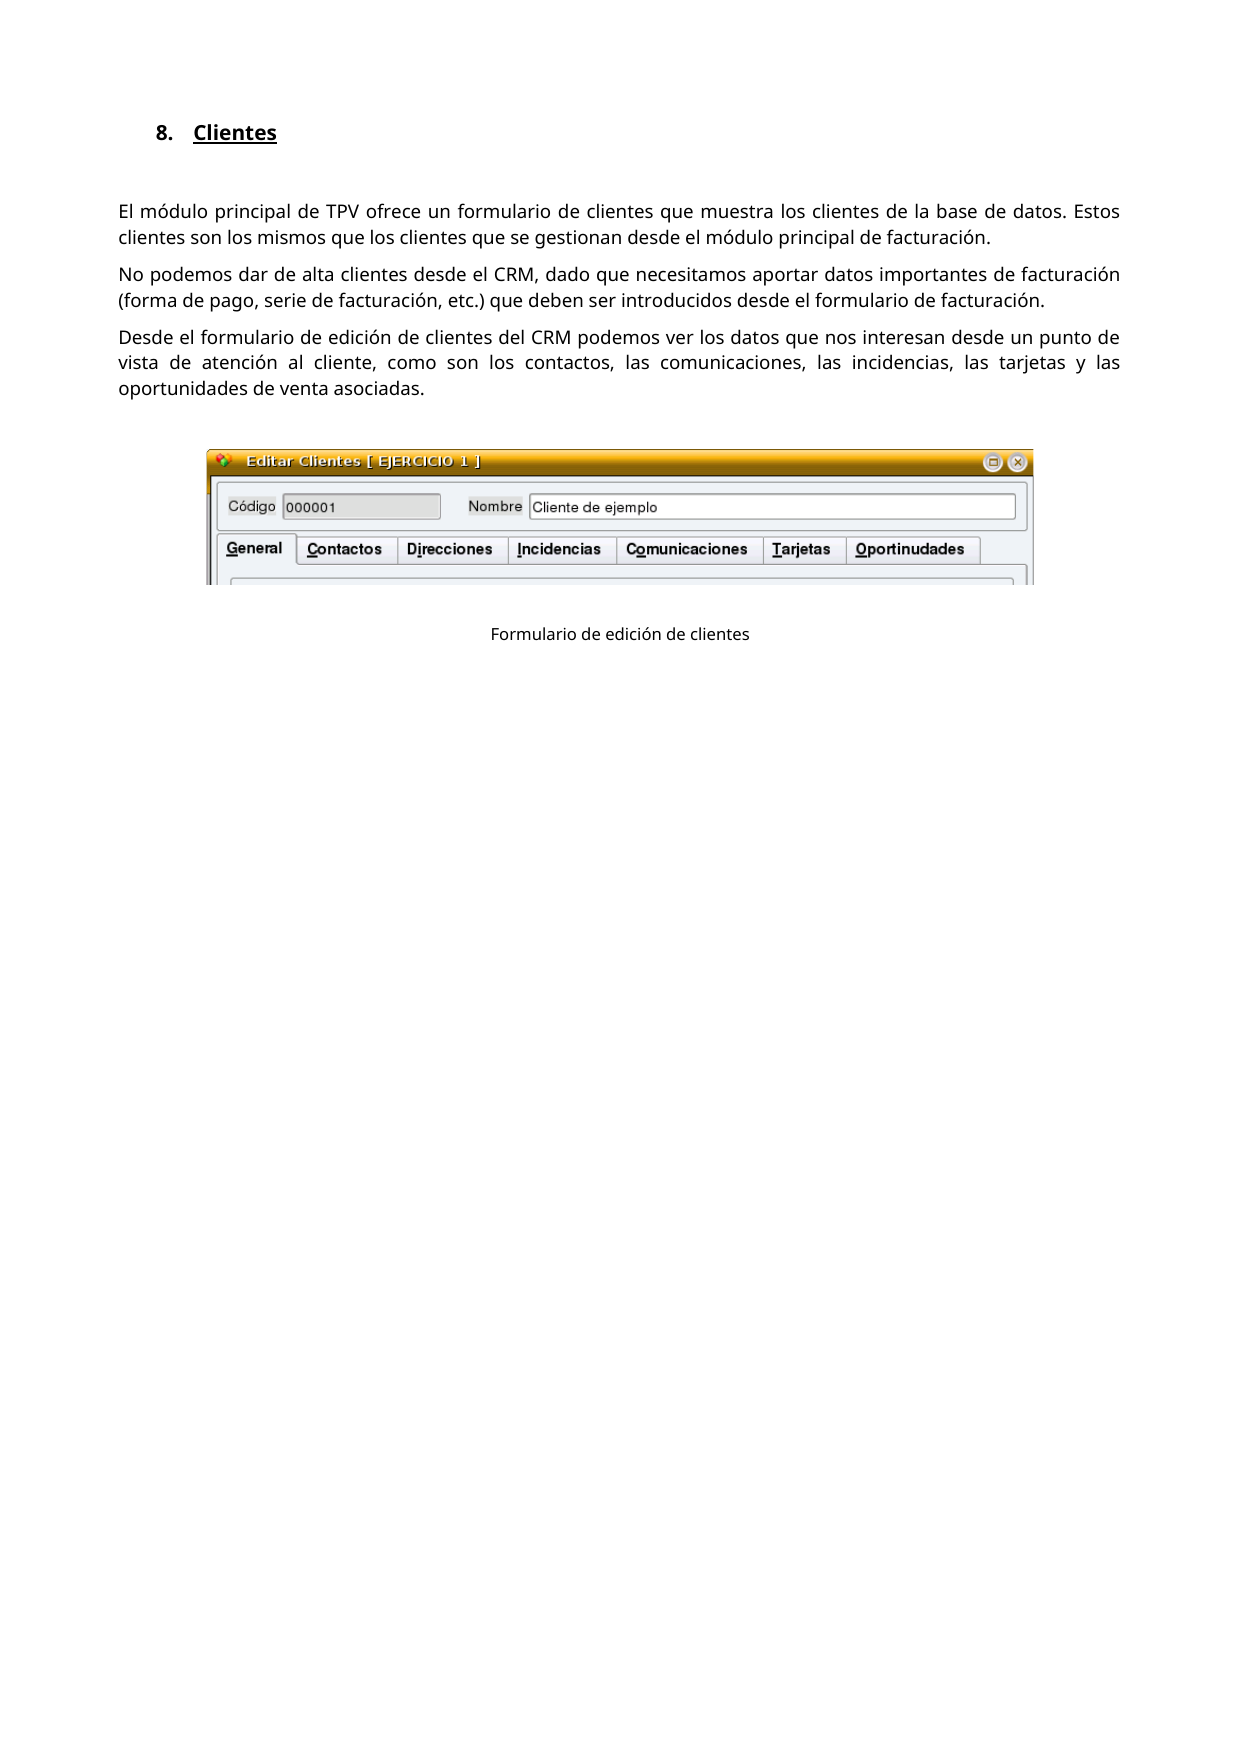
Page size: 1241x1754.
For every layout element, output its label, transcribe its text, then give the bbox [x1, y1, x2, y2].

text El módulo principal de TPV ofrece un formulario de clientes que muestra los clientes de la base de datos. Estos clientes son los mismos que los clientes que se gestionan desde el módulo principal de facturación. [118, 198, 1122, 249]
text Formulario de edición de clientes [118, 622, 1122, 645]
text No podemos dar de alta clientes desde el CRM, dado que necesitamos aportar datos importantes de facturación (forma de pago, serie de facturación, etc.) que deben ser introducidos desde el formulario de facturación. [118, 261, 1122, 312]
text Desde el formulario de edición de clientes del CRM podemos ver los datos que nos interesan desde un punto de vista de atención al cliente, como son los contactos, las comunicaciones, las incidencias, las tarjetas y las oportunidades de venta asociadas. [118, 324, 1122, 401]
list Clientes [156, 118, 1122, 147]
picture [206, 449, 1034, 585]
